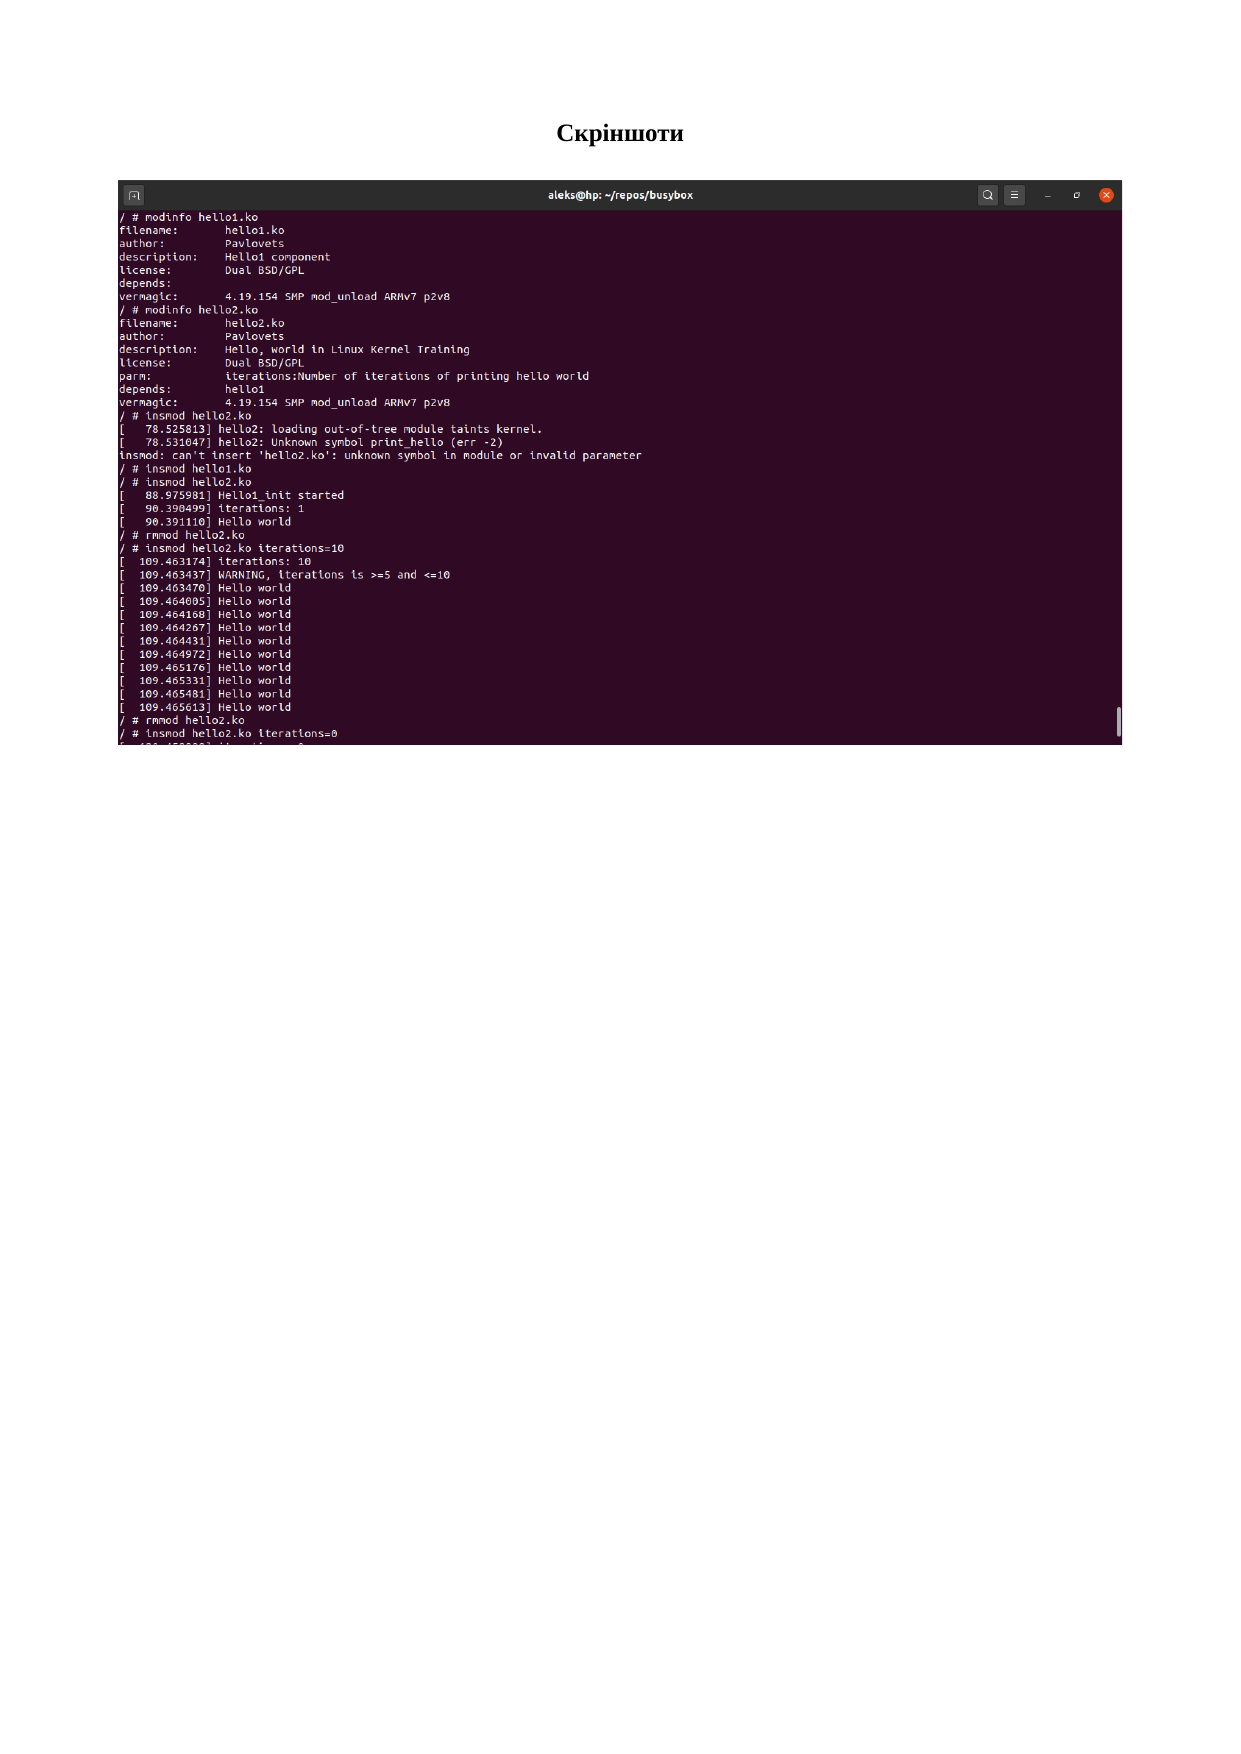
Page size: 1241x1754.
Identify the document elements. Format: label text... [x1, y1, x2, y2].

picture [118, 180, 1123, 745]
text Скріншоти [118, 118, 1122, 147]
